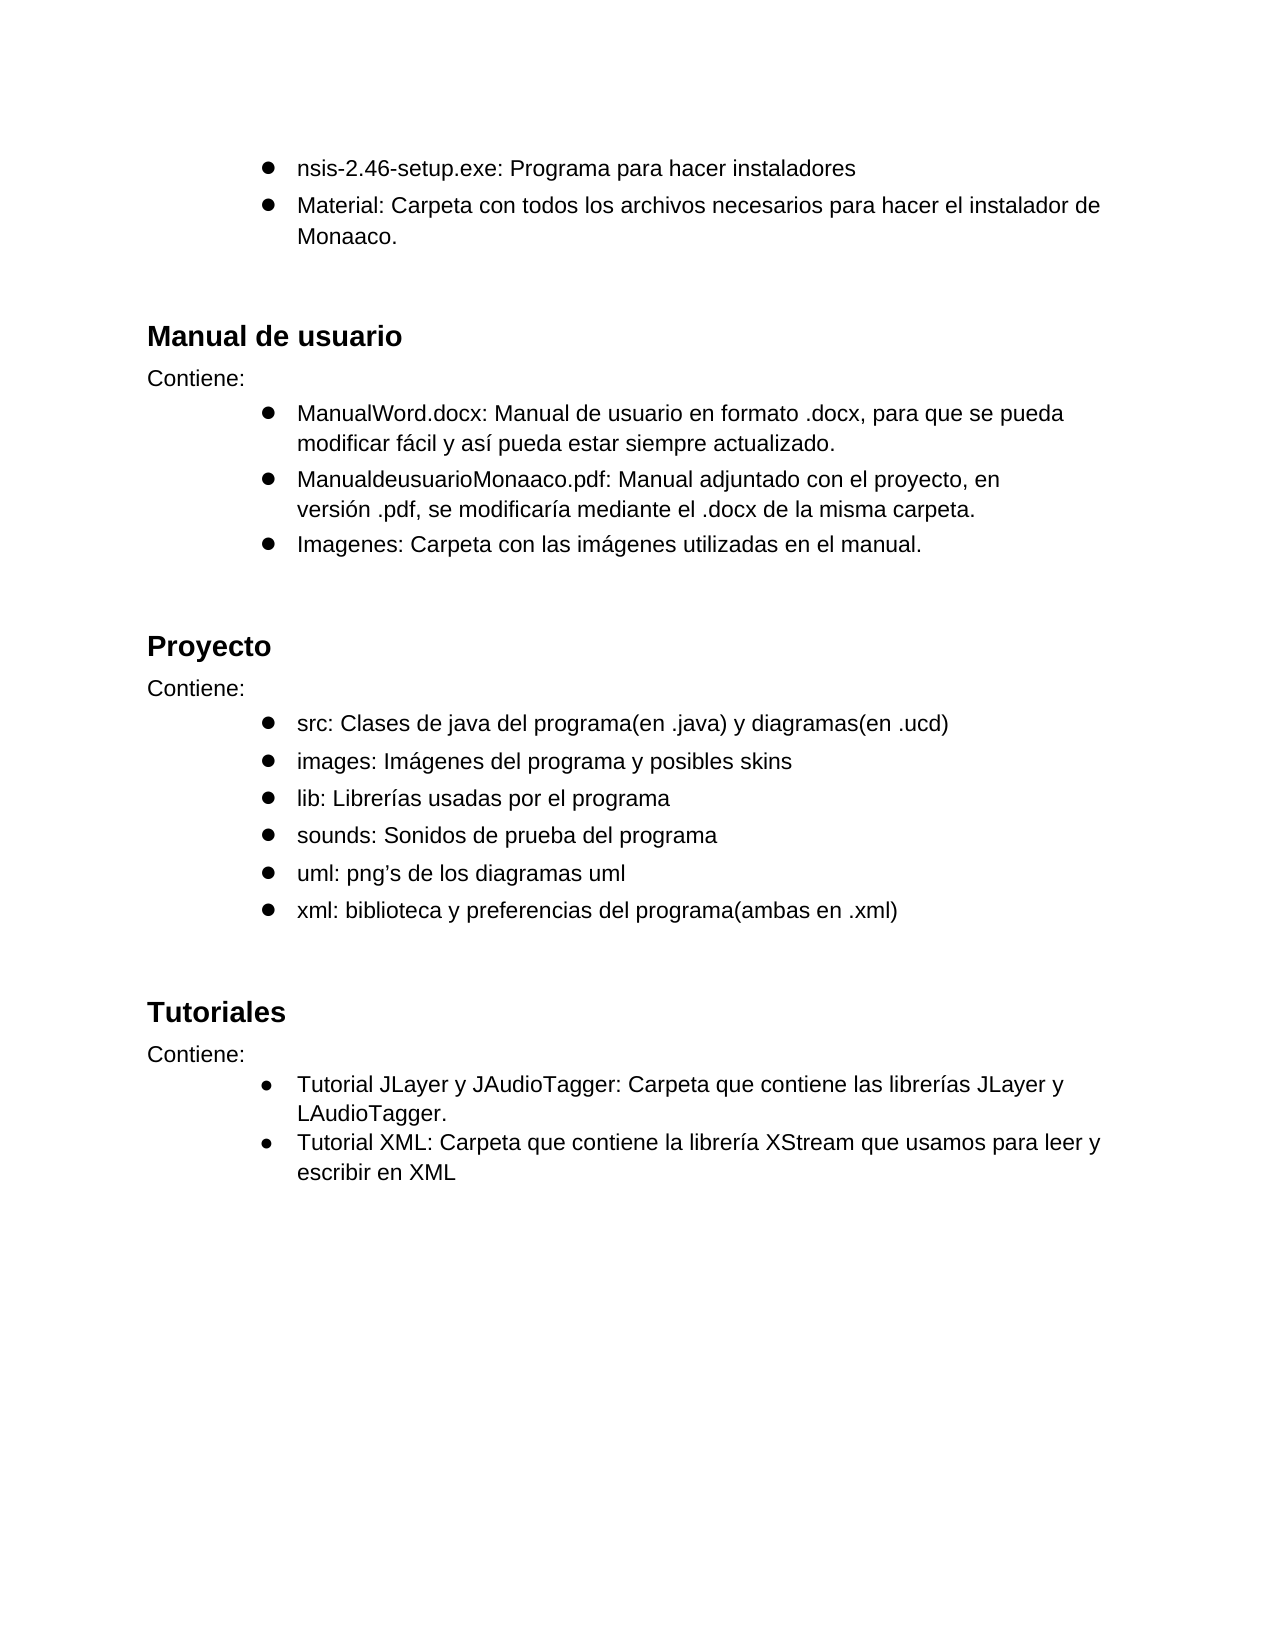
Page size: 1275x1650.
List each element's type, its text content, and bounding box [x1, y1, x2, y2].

list images: Imágenes del programa y posibles skins [259, 743, 1125, 775]
subtitle Tutoriales [147, 996, 1125, 1029]
list Imagenes: Carpeta con las imágenes utilizadas en el manual. [259, 526, 1125, 559]
list uml: png’s de los diagramas uml [259, 855, 1125, 887]
subtitle Manual de usuario [147, 320, 1125, 352]
subtitle Proyecto [147, 630, 1125, 663]
list lib: Librerías usadas por el programa [259, 780, 1125, 813]
list ManualdeusuarioMonaaco.pdf: Manual adjuntado con el proyecto, en versión .pdf, se modificaría mediante el .docx de la misma carpeta. [259, 461, 1125, 522]
list xml: biblioteca y preferencias del programa(ambas en .xml) [259, 892, 1125, 925]
list ManualWord.docx: Manual de usuario en formato .docx, para que se pueda modificar fácil y así pueda estar siempre actualizado. [259, 395, 1125, 457]
text Contiene: [147, 676, 1125, 702]
list Material: Carpeta con todos los archivos necesarios para hacer el instalador de Monaaco. [259, 187, 1125, 249]
list Tutorial JLayer y JAudioTagger: Carpeta que contiene las librerías JLayer y LAudioTagger. [259, 1071, 1125, 1126]
list Tutorial XML: Carpeta que contiene la librería XStream que usamos para leer y escribir en XML [259, 1130, 1125, 1185]
text Contiene: [147, 365, 1125, 391]
list src: Clases de java del programa(en .java) y diagramas(en .ucd) [259, 705, 1125, 738]
list nsis-2.46-setup.exe: Programa para hacer instaladores [259, 150, 1125, 183]
text Contiene: [147, 1042, 1125, 1068]
list sounds: Sonidos de prueba del programa [259, 817, 1125, 850]
